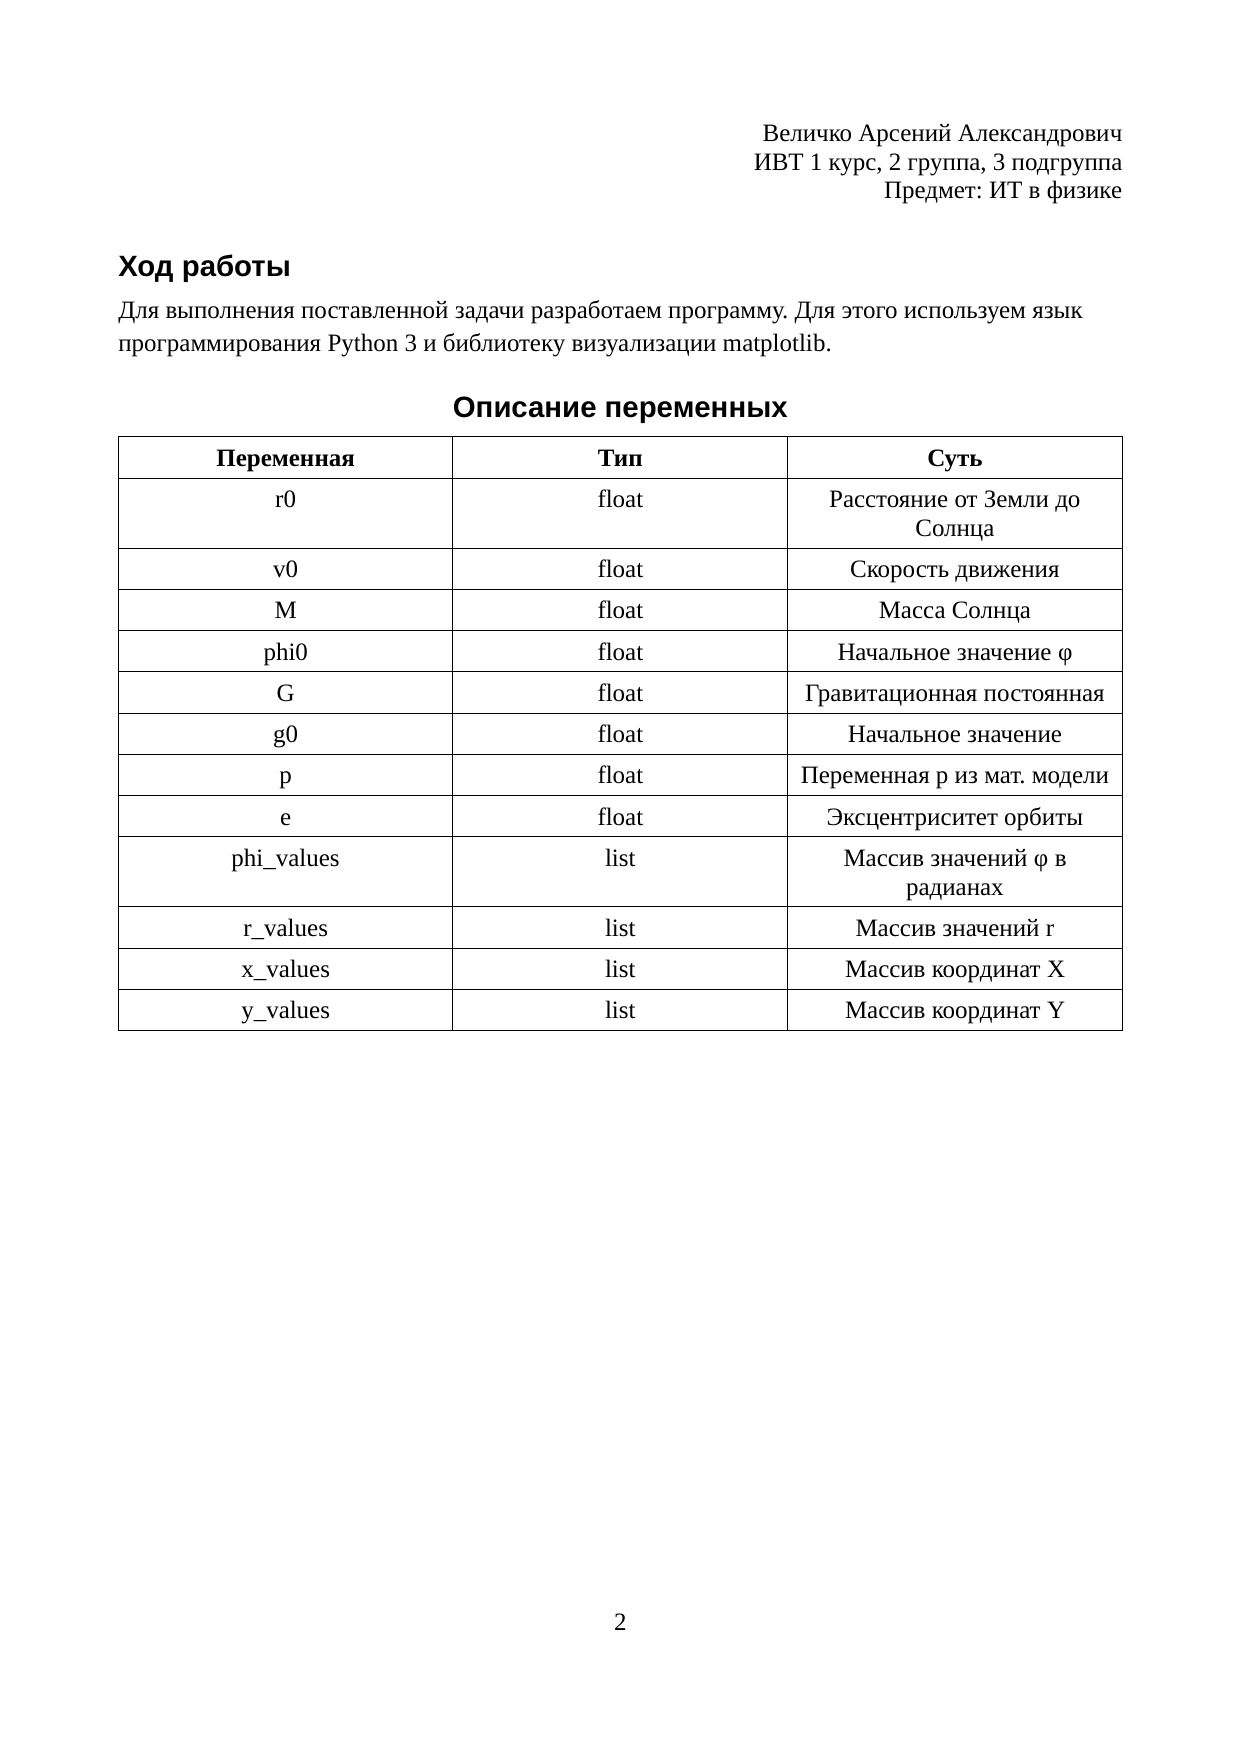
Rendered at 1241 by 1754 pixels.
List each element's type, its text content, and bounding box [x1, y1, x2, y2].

table_cell v0 [119, 549, 452, 589]
table_cell list [453, 949, 787, 989]
table_cell M [119, 590, 452, 630]
table_cell Эксцентриситет орбиты [788, 796, 1122, 836]
table_cell float [453, 714, 787, 754]
table_cell p [119, 755, 452, 795]
subtitle Ход работы [118, 248, 1122, 282]
table_cell float [453, 755, 787, 795]
table_cell x_values [119, 949, 452, 989]
table_cell list [453, 907, 787, 947]
table_cell r0 [119, 479, 452, 547]
table_cell G [119, 672, 452, 712]
table_cell list [453, 837, 787, 906]
table_cell phi_values [119, 837, 452, 906]
table_cell Переменная p из мат. модели [788, 755, 1122, 795]
table_cell Гравитационная постоянная [788, 672, 1122, 712]
table_cell Начальное значение [788, 714, 1122, 754]
table_cell float [453, 549, 787, 589]
table_cell float [453, 796, 787, 836]
table_cell Начальное значение φ [788, 631, 1122, 671]
table_cell float [453, 672, 787, 712]
table_cell float [453, 631, 787, 671]
table_header Переменная [119, 437, 452, 477]
table_cell g0 [119, 714, 452, 754]
table_cell float [453, 590, 787, 630]
table_cell phi0 [119, 631, 452, 671]
table_cell e [119, 796, 452, 836]
table_cell Массив значений r [788, 907, 1122, 947]
table_cell Скорость движения [788, 549, 1122, 589]
table_cell Масса Солнца [788, 590, 1122, 630]
table_cell r_values [119, 907, 452, 947]
table_cell Массив значений φ в радианах [788, 837, 1122, 906]
table_cell y_values [119, 990, 452, 1030]
table_header Суть [788, 437, 1122, 477]
text Для выполнения поставленной задачи разработаем программу. Для этого используем язык программирования Python 3 и библиотеку визуализации matplotlib. [118, 295, 1122, 356]
table_header Тип [453, 437, 787, 477]
table_cell list [453, 990, 787, 1030]
subtitle Описание переменных [118, 390, 1122, 424]
table_cell Массив координат Y [788, 990, 1122, 1030]
table_cell float [453, 479, 787, 547]
table_cell Расстояние от Земли до Солнца [788, 479, 1122, 547]
table_cell Массив координат X [788, 949, 1122, 989]
